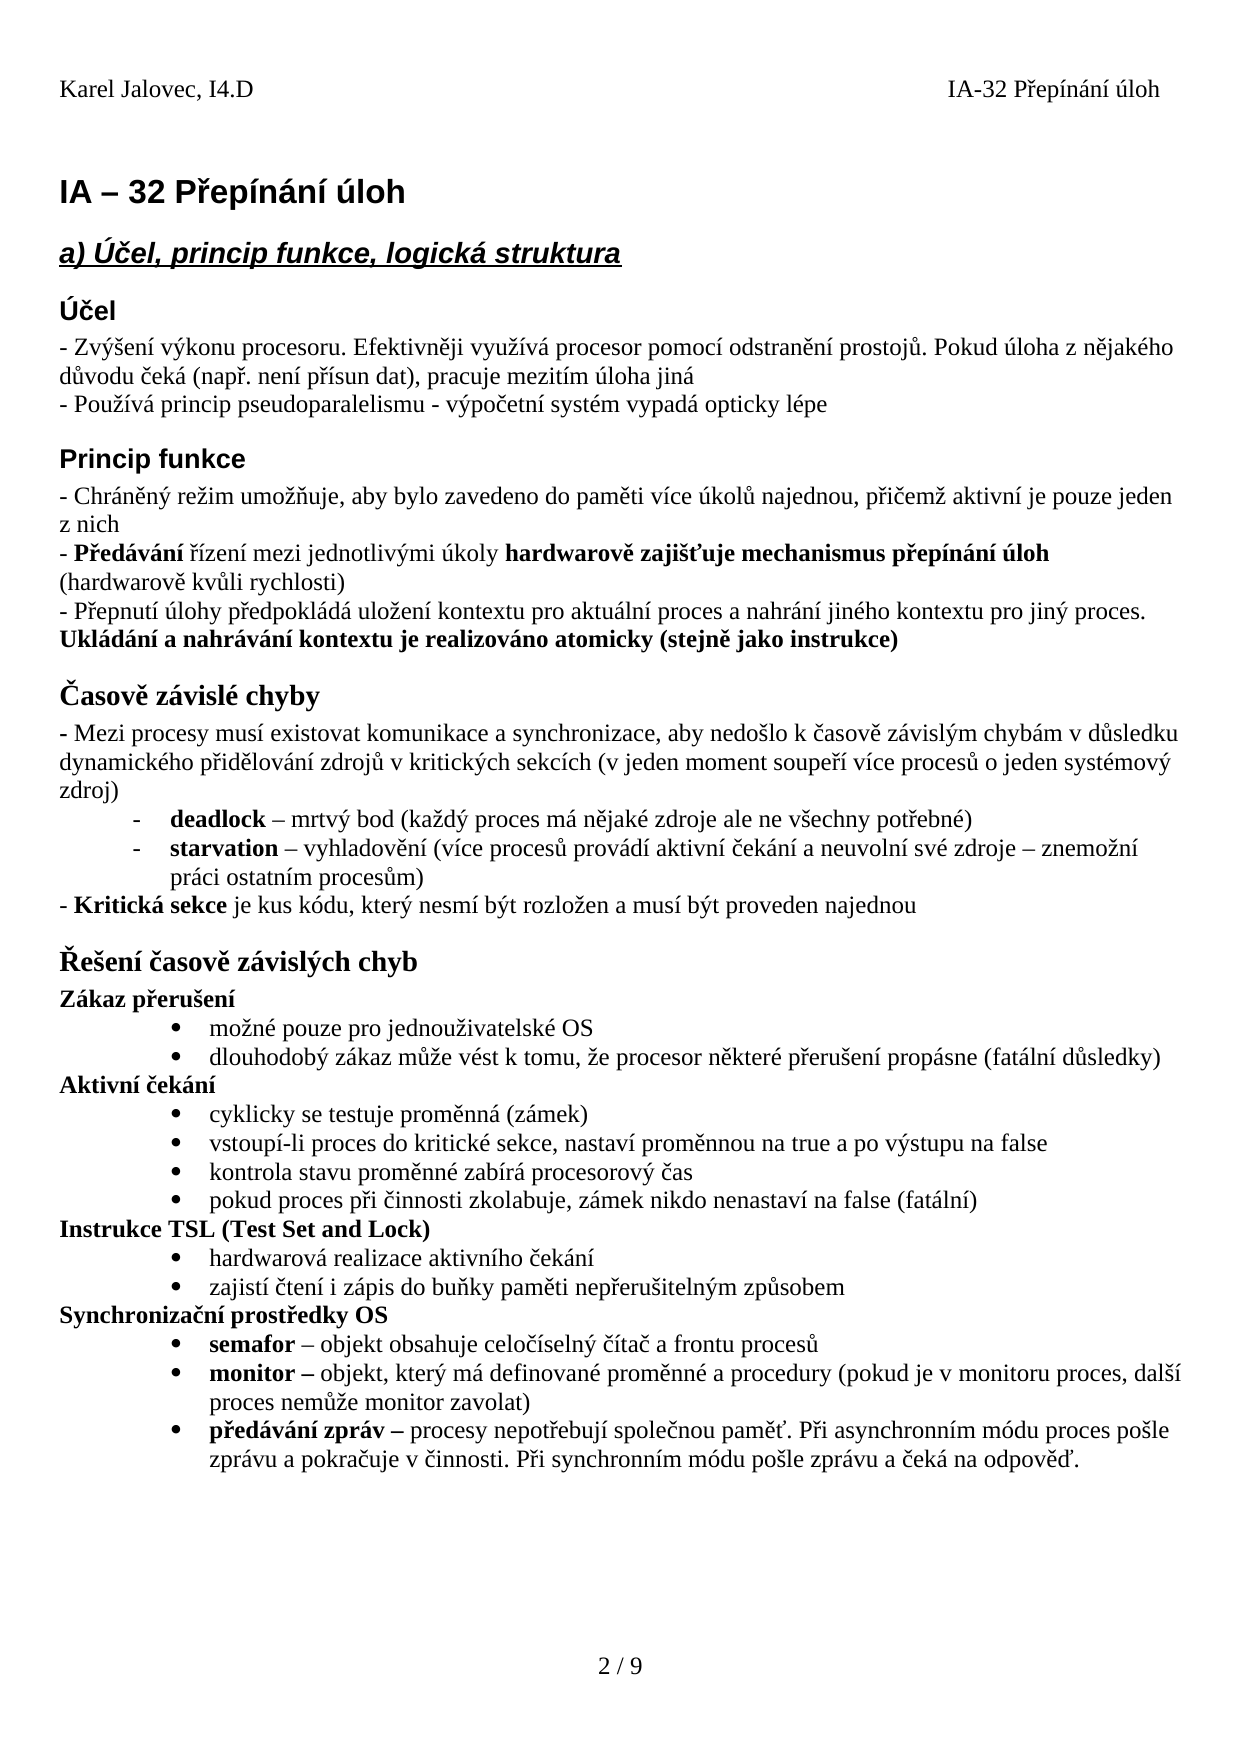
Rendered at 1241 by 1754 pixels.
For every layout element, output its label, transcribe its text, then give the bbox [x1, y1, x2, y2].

text Zákaz přerušení [59, 984, 1181, 1013]
text - Mezi procesy musí existovat komunikace a synchronizace, aby nedošlo k časově závislým chybám v důsledku dynamického přidělování zdrojů v kritických sekcích (v jeden moment soupeří více procesů o jeden systémový zdroj) [59, 718, 1181, 804]
list monitor – objekt, který má definované proměnné a procedury (pokud je v monitoru proces, další proces nemůže monitor zavolat) [172, 1358, 1181, 1415]
text - Chráněný režim umožňuje, aby bylo zavedeno do paměti více úkolů najednou, přičemž aktivní je pouze jeden z nich [59, 481, 1181, 538]
subtitle Princip funkce [59, 443, 1181, 474]
list cyklicky se testuje proměnná (zámek) [172, 1099, 1181, 1128]
text Instrukce TSL (Test Set and Lock) [59, 1214, 1181, 1243]
text - Používá princip pseudoparalelismu - výpočetní systém vypadá opticky lépe [59, 389, 1181, 418]
list pokud proces při činnosti zkolabuje, zámek nikdo nenastaví na false (fatální) [172, 1185, 1181, 1214]
list semafor – objekt obsahuje celočíselný čítač a frontu procesů [172, 1329, 1181, 1358]
subtitle Řešení časově závislých chyb [59, 944, 1181, 978]
list deadlock – mrtvý bod (každý proces má nějaké zdroje ale ne všechny potřebné) [132, 804, 1181, 833]
list vstoupí-li proces do kritické sekce, nastaví proměnnou na true a po výstupu na false [172, 1128, 1181, 1157]
list hardwarová realizace aktivního čekání [172, 1243, 1181, 1272]
list předávání zpráv – procesy nepotřebují společnou paměť. Při asynchronním módu proces pošle zprávu a pokračuje v činnosti. Při synchronním módu pošle zprávu a čeká na odpověď. [172, 1415, 1181, 1473]
text Synchronizační prostředky OS [59, 1300, 1181, 1329]
list dlouhodobý zákaz může vést k tomu, že procesor některé přerušení propásne (fatální důsledky) [172, 1042, 1181, 1070]
list možné pouze pro jednouživatelské OS [172, 1013, 1181, 1042]
subtitle IA – 32 Přepínání úloh [59, 173, 1181, 211]
text - Předávání řízení mezi jednotlivými úkoly hardwarově zajišťuje mechanismus přepínání úloh (hardwarově kvůli rychlosti) [59, 538, 1181, 596]
text Aktivní čekání [59, 1070, 1181, 1099]
text - Zvýšení výkonu procesoru. Efektivněji využívá procesor pomocí odstranění prostojů. Pokud úloha z nějakého důvodu čeká (např. není přísun dat), pracuje mezitím úloha jiná [59, 332, 1181, 389]
subtitle a) Účel, princip funkce, logická struktura [59, 236, 1181, 269]
list kontrola stavu proměnné zabírá procesorový čas [172, 1157, 1181, 1185]
text - Přepnutí úlohy předpokládá uložení kontextu pro aktuální proces a nahrání jiného kontextu pro jiný proces. Ukládání a nahrávání kontextu je realizováno atomicky (stejně jako instrukce) [59, 596, 1181, 653]
subtitle Účel [59, 294, 1181, 326]
list zajistí čtení i zápis do buňky paměti nepřerušitelným způsobem [172, 1272, 1181, 1300]
list starvation – vyhladovění (více procesů provádí aktivní čekání a neuvolní své zdroje – znemožní práci ostatním procesům) [132, 833, 1181, 891]
subtitle Časově závislé chyby [59, 678, 1181, 712]
text - Kritická sekce je kus kódu, který nesmí být rozložen a musí být proveden najednou [59, 891, 1181, 919]
